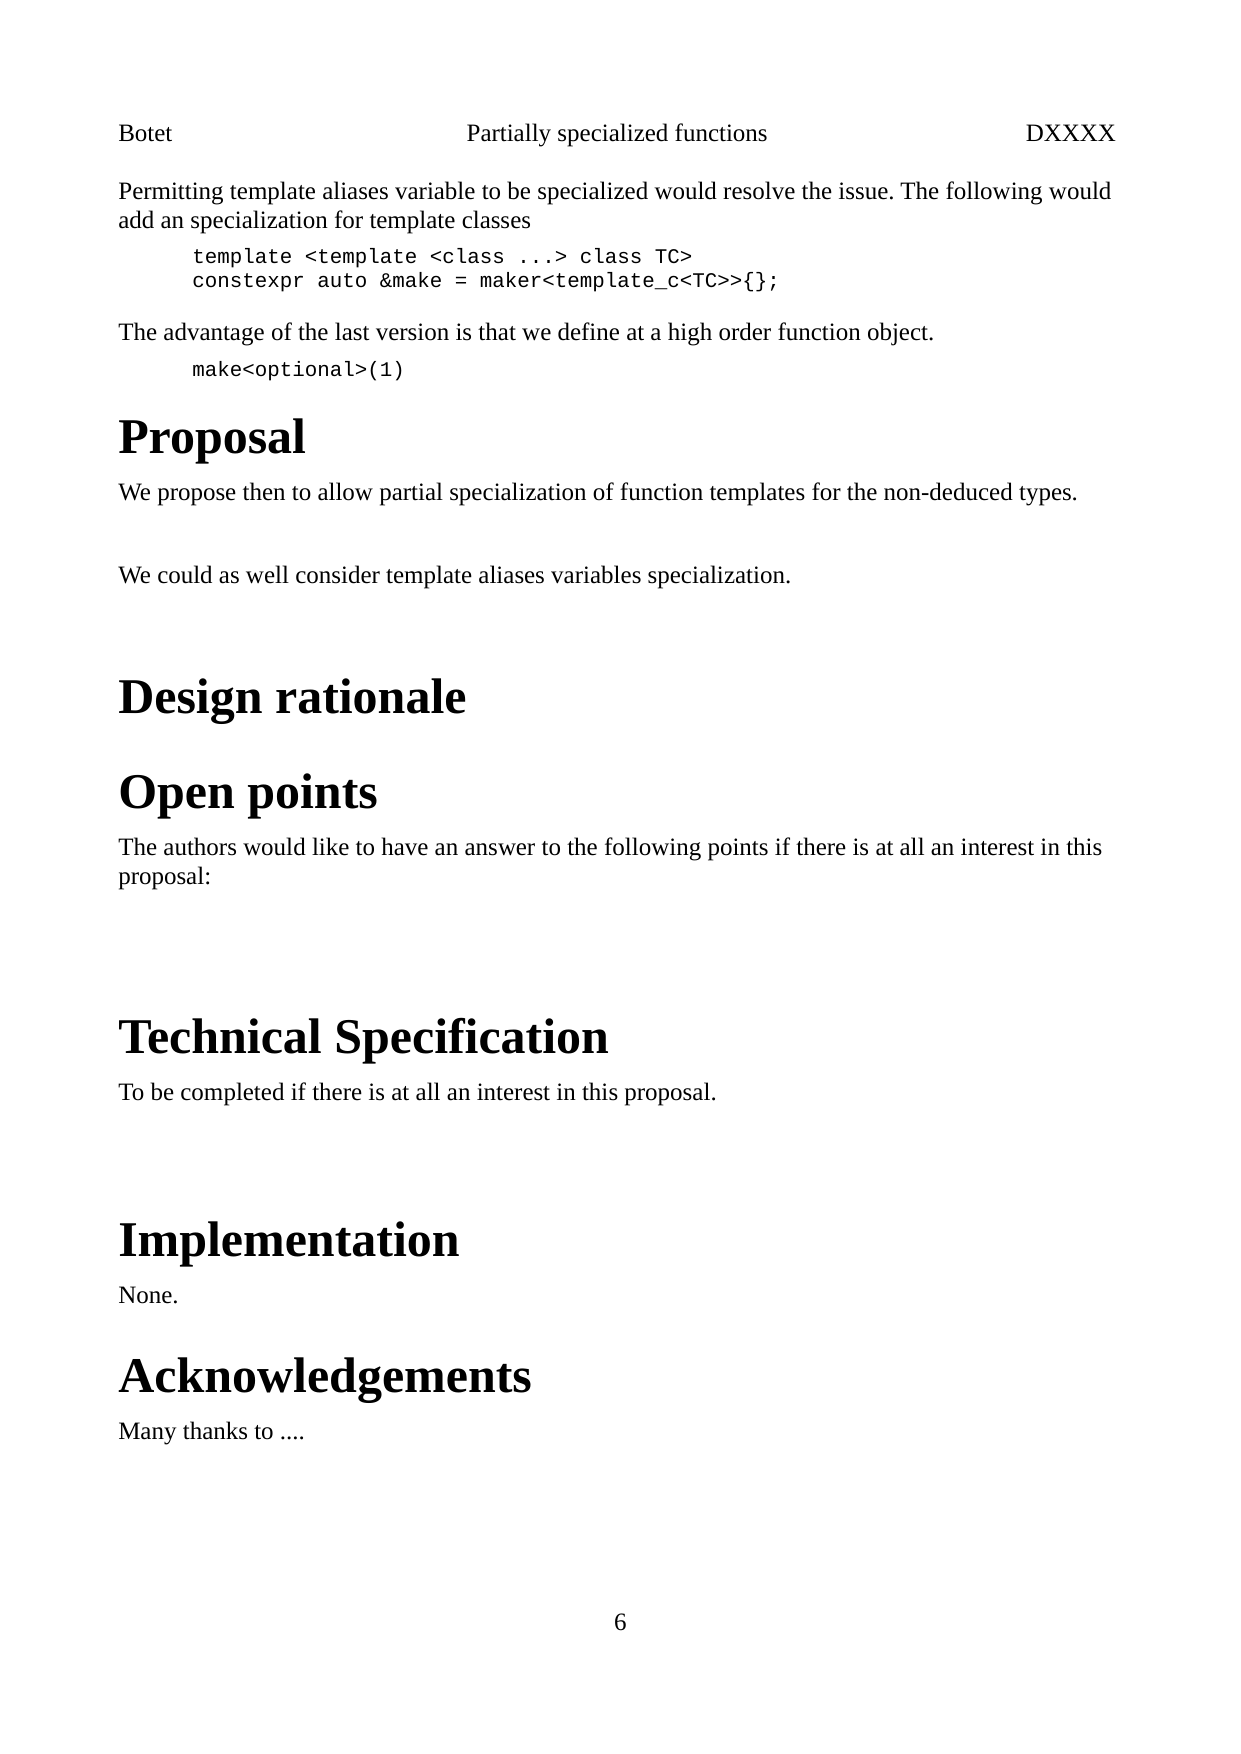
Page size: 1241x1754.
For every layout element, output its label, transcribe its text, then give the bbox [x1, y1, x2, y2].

text To be completed if there is at all an interest in this proposal. [118, 1077, 1122, 1106]
text None. [118, 1280, 1122, 1308]
text Many thanks to .... [118, 1416, 1122, 1445]
subtitle Proposal [118, 407, 1122, 465]
text template <template <class ...> class TC> [192, 246, 1122, 270]
text constexpr auto &make = maker<template_c<TC>>{}; [192, 270, 1122, 294]
text We could as well consider template aliases variables specialization. [118, 560, 1122, 588]
subtitle Design rationale [118, 667, 1122, 725]
subtitle Technical Specification [118, 1007, 1122, 1065]
text We propose then to allow partial specialization of function templates for the non-deduced types. [118, 477, 1122, 506]
text The advantage of the last version is that we define at a high order function object. [118, 317, 1122, 346]
text The authors would like to have an answer to the following points if there is at all an interest in this proposal: [118, 832, 1122, 890]
subtitle Open points [118, 762, 1122, 820]
text make<optional>(1) [192, 358, 1122, 382]
subtitle Acknowledgements [118, 1346, 1122, 1403]
subtitle Implementation [118, 1210, 1122, 1267]
text Permitting template aliases variable to be specialized would resolve the issue. The following would add an specialization for template classes [118, 176, 1122, 234]
